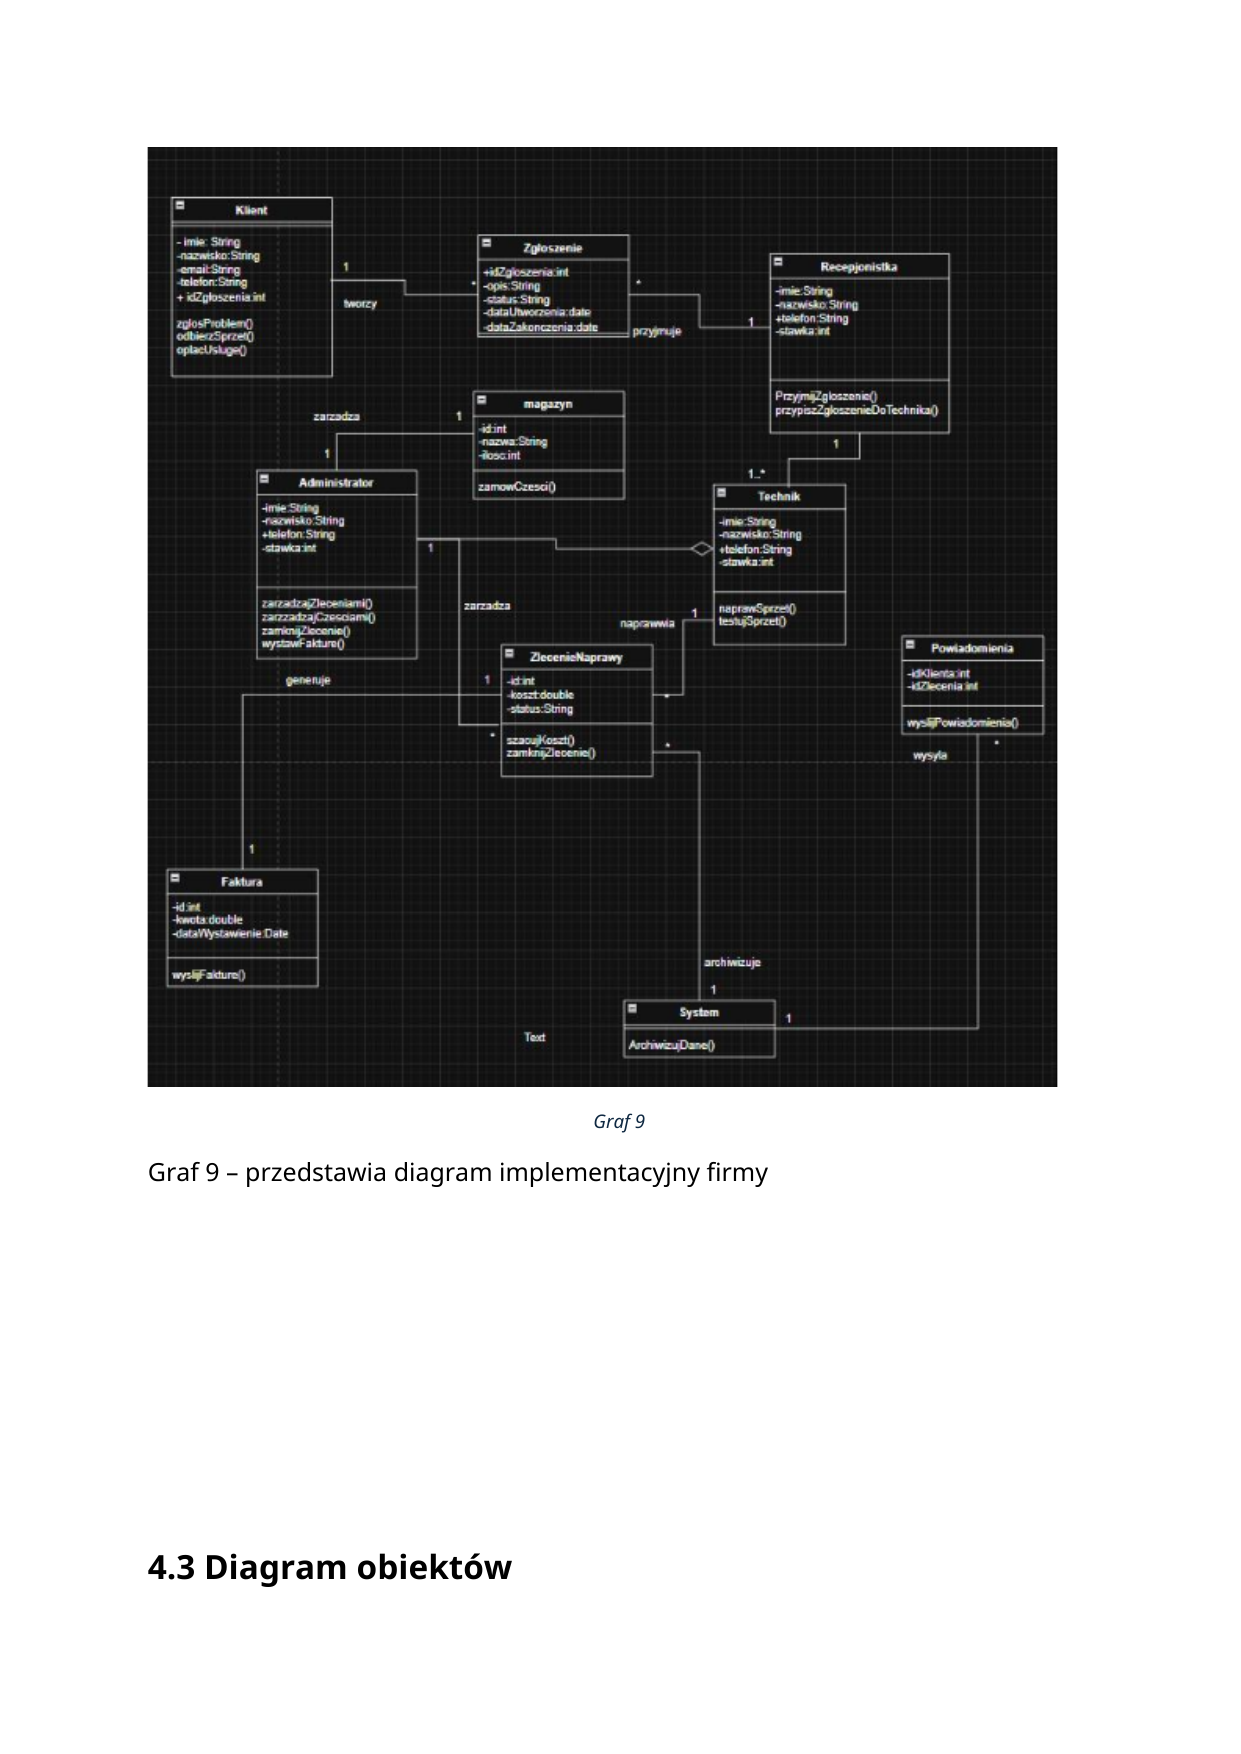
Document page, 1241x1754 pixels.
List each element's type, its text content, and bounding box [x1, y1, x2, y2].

text Graf 9 [148, 1108, 1093, 1134]
text 4.3 Diagram obiektów [148, 1544, 1093, 1589]
text Graf 9 – przedstawia diagram implementacyjny firmy [148, 1155, 1093, 1189]
